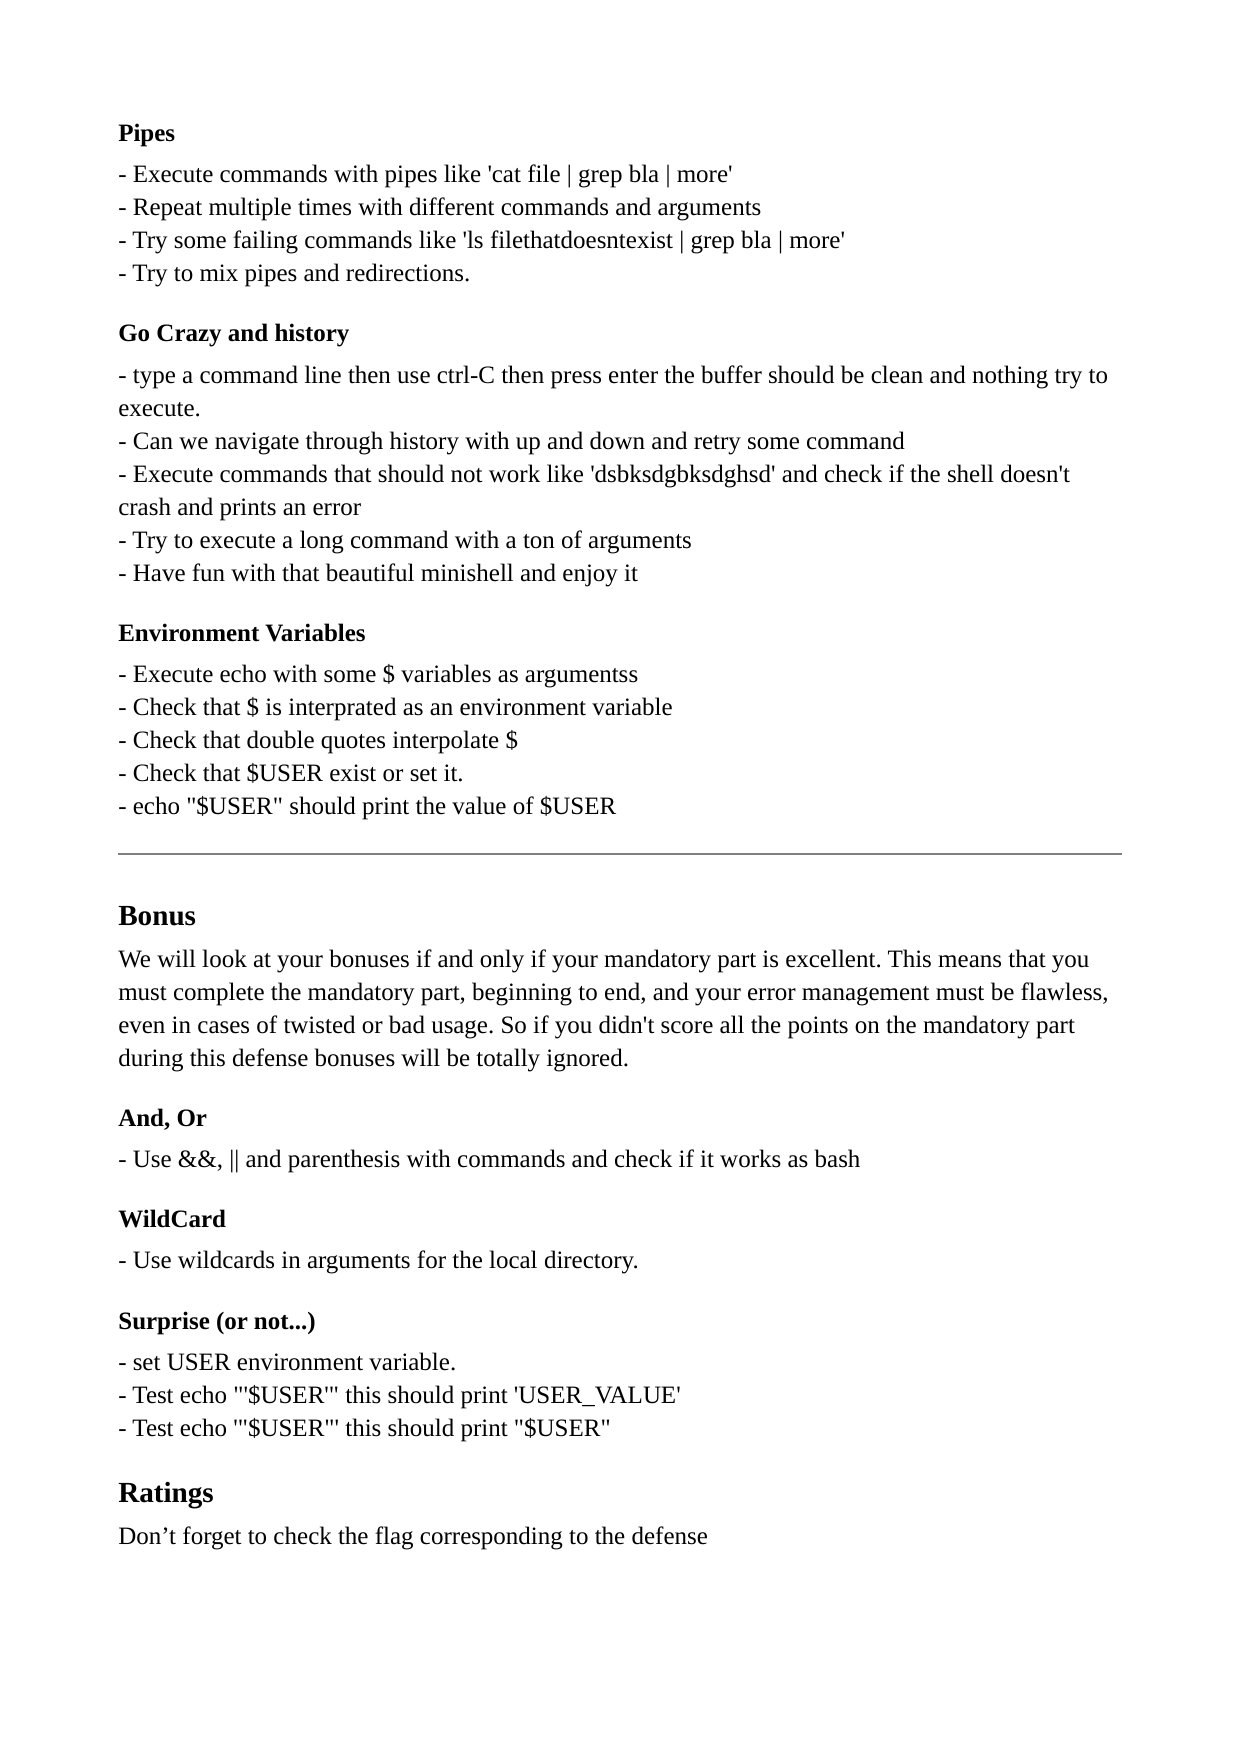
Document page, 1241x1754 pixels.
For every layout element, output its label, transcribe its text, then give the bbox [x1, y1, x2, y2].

subtitle Surprise (or not...) [118, 1306, 1122, 1334]
text - Execute echo with some $ variables as argumentss - Check that $ is interprated as an environment variable - Check that double quotes interpolate $ - Check that $USER exist or set it. - echo "$USER" should print the value of $USER [118, 659, 1122, 820]
text Don’t forget to check the flag corresponding to the defense [118, 1521, 1122, 1550]
subtitle Environment Variables [118, 618, 1122, 647]
text - set USER environment variable. - Test echo "'$USER'" this should print 'USER_VALUE' - Test echo '"$USER"' this should print "$USER" [118, 1347, 1122, 1442]
subtitle Ratings [118, 1475, 1122, 1509]
subtitle Go Crazy and history [118, 318, 1122, 347]
text - Execute commands with pipes like 'cat file | grep bla | more' - Repeat multiple times with different commands and arguments - Try some failing commands like 'ls filethatdoesntexist | grep bla | more' - Try to mix pipes and redirections. [118, 159, 1122, 287]
text We will look at your bonuses if and only if your mandatory part is excellent. This means that you must complete the mandatory part, beginning to end, and your error management must be flawless, even in cases of twisted or bad usage. So if you didn't score all the points on the mandatory part during this defense bonuses will be totally ignored. [118, 944, 1122, 1072]
text - type a command line then use ctrl-C then press enter the buffer should be clean and nothing try to execute. - Can we navigate through history with up and down and retry some command - Execute commands that should not work like 'dsbksdgbksdghsd' and check if the shell doesn't crash and prints an error - Try to execute a long command with a ton of arguments - Have fun with that beautiful minishell and enjoy it [118, 360, 1122, 587]
subtitle WildCard [118, 1204, 1122, 1233]
text - Use &&, || and parenthesis with commands and check if it works as bash [118, 1144, 1122, 1173]
subtitle Bonus [118, 898, 1122, 931]
text - Use wildcards in arguments for the local directory. [118, 1246, 1122, 1274]
subtitle And, Or [118, 1103, 1122, 1132]
subtitle Pipes [118, 118, 1122, 147]
